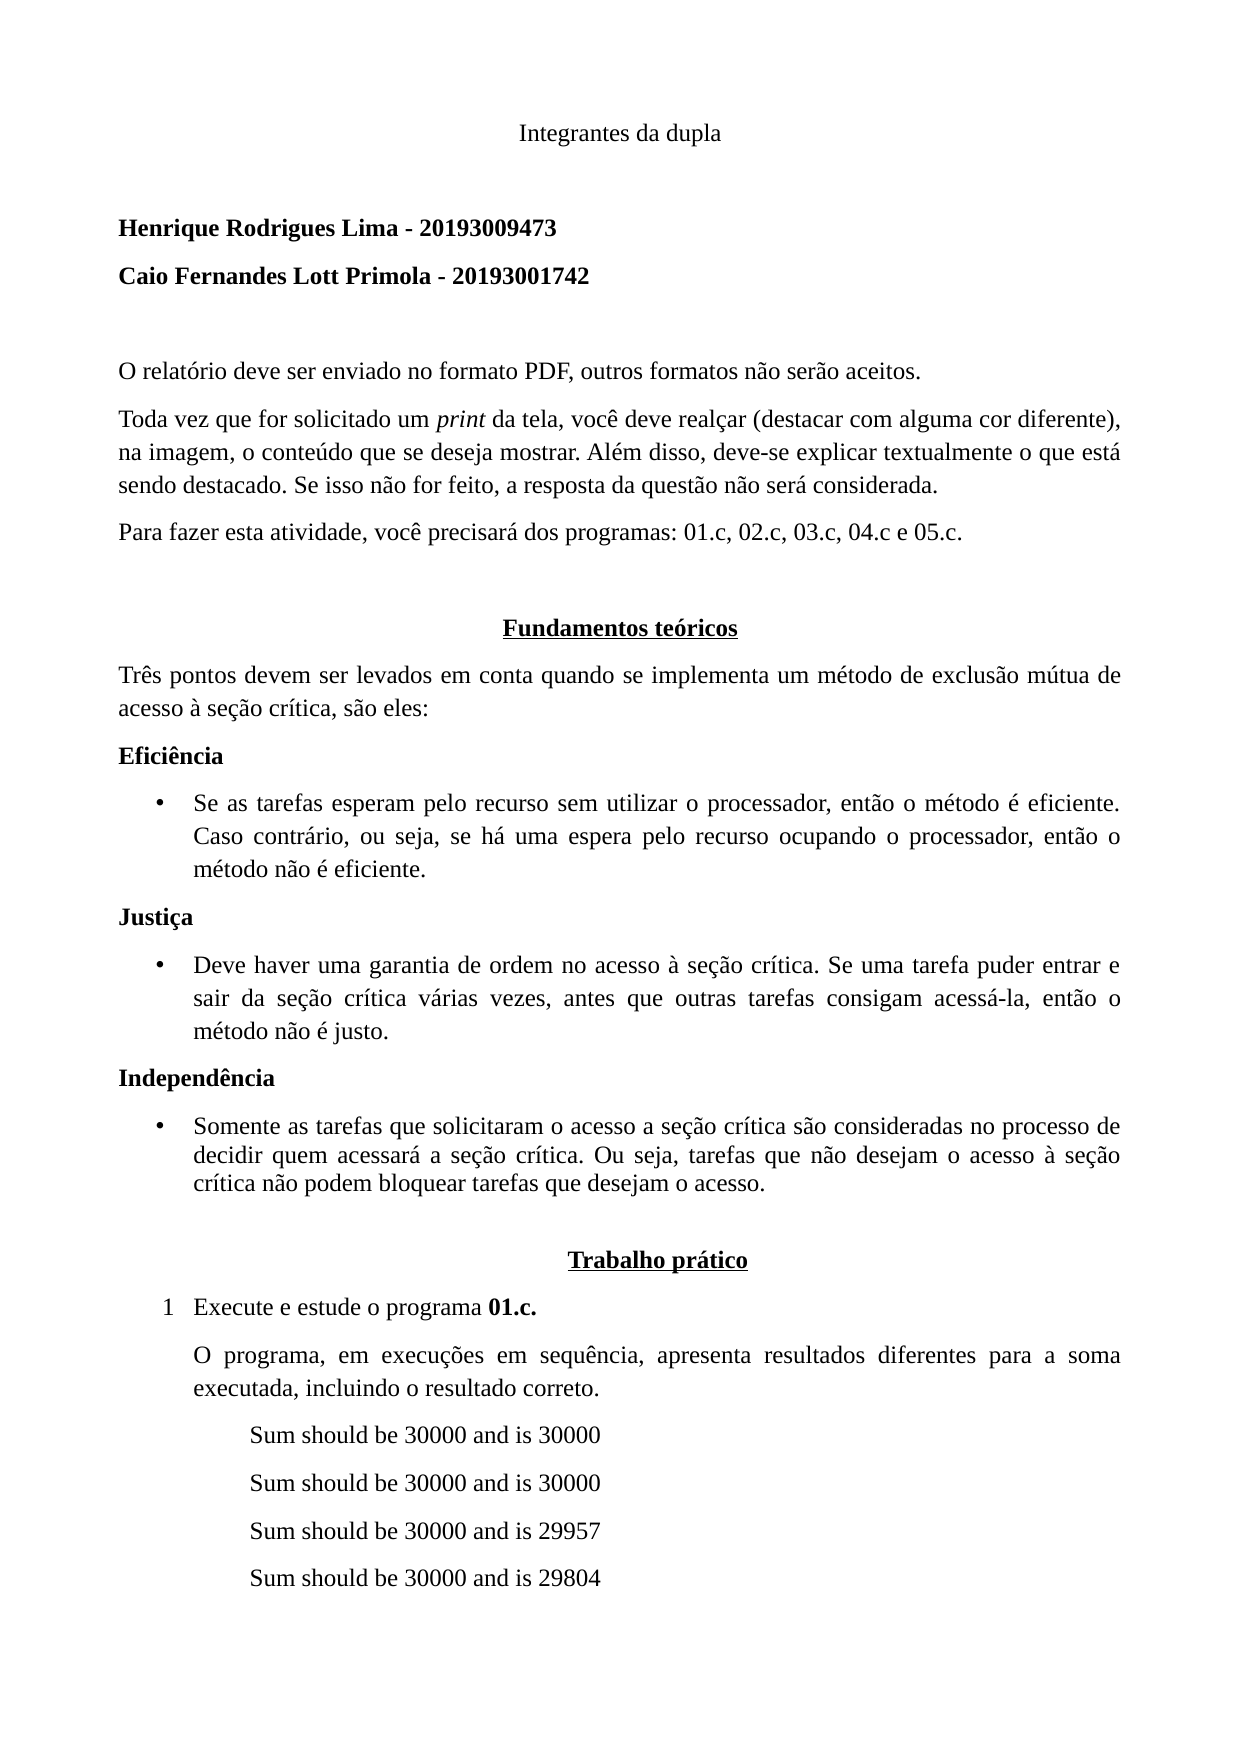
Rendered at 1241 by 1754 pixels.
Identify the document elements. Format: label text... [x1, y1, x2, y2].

list Se as tarefas esperam pelo recurso sem utilizar o processador, então o método é eficiente. Caso contrário, ou seja, se há uma espera pelo recurso ocupando o processador, então o método não é eficiente. [156, 788, 1122, 883]
list Trabalho prático [156, 1245, 1122, 1273]
list Somente as tarefas que solicitaram o acesso a seção crítica são consideradas no processo de decidir quem acessará a seção crítica. Ou seja, tarefas que não desejam o acesso à seção crítica não podem bloquear tarefas que desejam o acesso. [156, 1111, 1122, 1197]
text Toda vez que for solicitado um print da tela, você deve realçar (destacar com alguma cor diferente), na imagem, o conteúdo que se deseja mostrar. Além disso, deve-se explicar textualmente o que está sendo destacado. Se isso não for feito, a resposta da questão não será considerada. [118, 404, 1122, 498]
text Caio Fernandes Lott Primola - 20193001742 [118, 261, 1122, 290]
text O relatório deve ser enviado no formato PDF, outros formatos não serão aceitos. [118, 356, 1122, 385]
text Integrantes da dupla [118, 118, 1122, 147]
text Henrique Rodrigues Lima - 20193009473 [118, 213, 1122, 242]
text Sum should be 30000 and is 29804 [249, 1563, 1122, 1592]
text Fundamentos teóricos [118, 613, 1122, 641]
text Sum should be 30000 and is 30000 [249, 1421, 1122, 1449]
text Três pontos devem ser levados em conta quando se implementa um método de exclusão mútua de acesso à seção crítica, são eles: [118, 660, 1122, 722]
list Execute e estude o programa 01.c. [156, 1292, 1122, 1321]
text Sum should be 30000 and is 29957 [249, 1516, 1122, 1544]
text Justiça [118, 902, 1122, 931]
list Deve haver uma garantia de ordem no acesso à seção crítica. Se uma tarefa puder entrar e sair da seção crítica várias vezes, antes que outras tarefas consigam acessá-la, então o método não é justo. [156, 950, 1122, 1044]
list O programa, em execuções em sequência, apresenta resultados diferentes para a soma executada, incluindo o resultado correto. [156, 1340, 1122, 1402]
text Independência [118, 1063, 1122, 1092]
text Eficiência [118, 741, 1122, 769]
text Para fazer esta atividade, você precisará dos programas: 01.c, 02.c, 03.c, 04.c e 05.c. [118, 517, 1122, 546]
text Sum should be 30000 and is 30000 [249, 1468, 1122, 1497]
